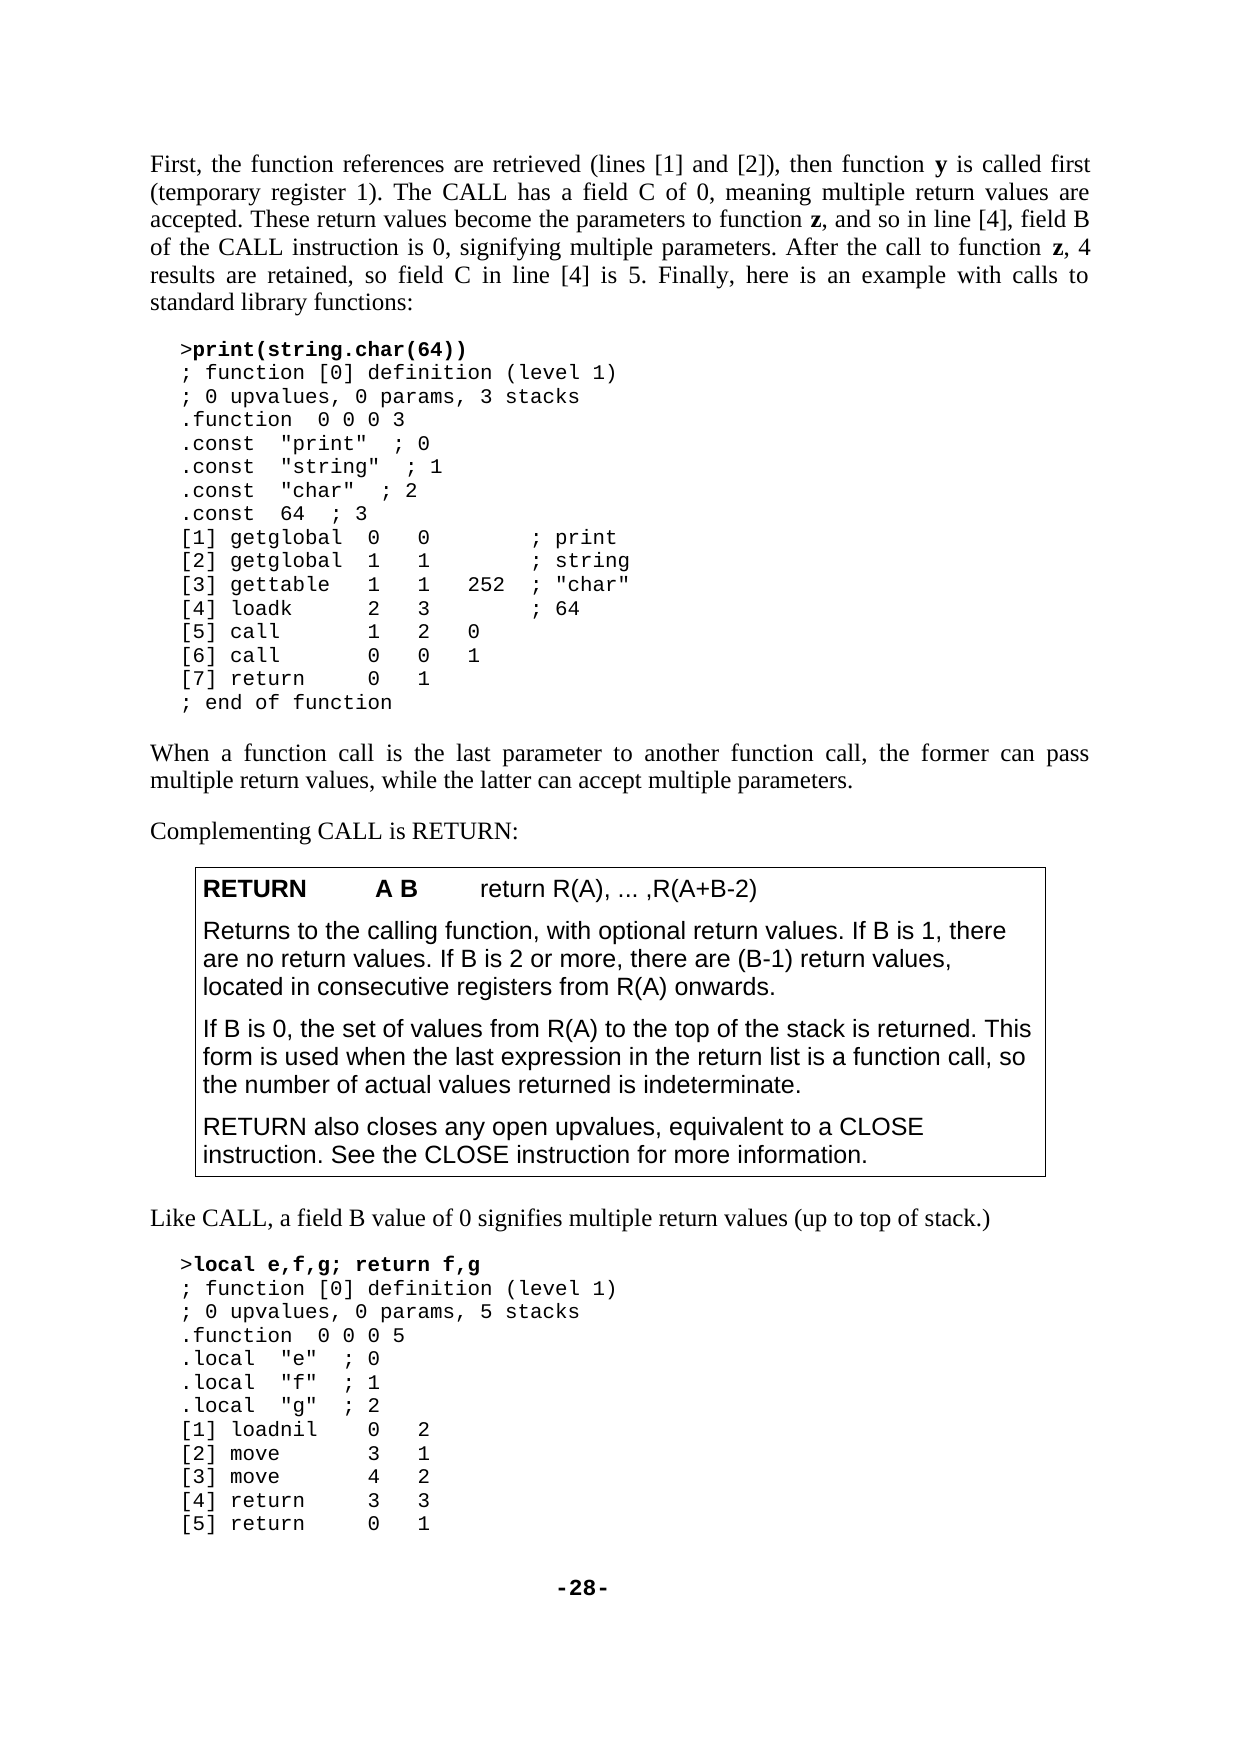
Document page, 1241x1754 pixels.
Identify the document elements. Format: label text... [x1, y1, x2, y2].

text [3] move 4 2 [180, 1466, 1091, 1490]
text [2] getglobal 1 1 ; string [180, 551, 1091, 574]
text [1] getglobal 0 0 ; print [180, 527, 1091, 551]
text [4] return 3 3 [180, 1490, 1091, 1513]
text [2] move 3 1 [180, 1443, 1091, 1466]
text >local e,f,g; return f,g [180, 1254, 1091, 1278]
text .function 0 0 0 3 [180, 409, 1091, 433]
text ; function [0] definition (level 1) [180, 362, 1091, 386]
text ; end of function [180, 692, 1091, 715]
text .local "e" ; 0 [180, 1348, 1091, 1372]
text [5] return 0 1 [180, 1513, 1091, 1537]
text Like CALL, a field B value of 0 signifies multiple return values (up to top of stack.) [150, 1204, 1091, 1232]
text .const "char" ; 2 [180, 480, 1091, 503]
text [1] loadnil 0 2 [180, 1419, 1091, 1443]
text If B is 0, the set of values from R(A) to the top of the stack is returned. This form is used when the last expression in the return list is a function call, so the number of actual values returned is indeterminate. [196, 1007, 1045, 1099]
text First, the function references are retrieved (lines [1] and [2]), then function y is called first (temporary register 1). The CALL has a field C of 0, meaning multiple return values are accepted. These return values become the parameters to function z, and so in line [4], field B of the CALL instruction is 0, signifying multiple parameters. After the call to function z, 4 results are retained, so field C in line [4] is 5. Finally, here is an example with calls to standard library functions: [150, 150, 1091, 316]
text .local "f" ; 1 [180, 1372, 1091, 1396]
text ; 0 upvalues, 0 params, 5 stacks [180, 1301, 1091, 1325]
text .function 0 0 0 5 [180, 1325, 1091, 1348]
text >print(string.char(64)) [180, 339, 1091, 362]
text RETURN also closes any open upvalues, equivalent to a CLOSE instruction. See the CLOSE instruction for more information. [196, 1105, 1045, 1176]
text .const "print" ; 0 [180, 433, 1091, 456]
text .local "g" ; 2 [180, 1396, 1091, 1419]
text Complementing CALL is RETURN: [150, 817, 1091, 844]
text ; function [0] definition (level 1) [180, 1278, 1091, 1301]
text .const 64 ; 3 [180, 503, 1091, 527]
text ; 0 upvalues, 0 params, 3 stacks [180, 386, 1091, 409]
text Returns to the calling function, with optional return values. If B is 1, there are no return values. If B is 2 or more, there are (B-1) return values, located in consecutive registers from R(A) onwards. [196, 909, 1045, 1001]
text [6] call 0 0 1 [180, 645, 1091, 668]
text [7] return 0 1 [180, 668, 1091, 692]
text When a function call is the last parameter to another function call, the former can pass multiple return values, while the latter can accept multiple parameters. [150, 739, 1091, 794]
text .const "string" ; 1 [180, 456, 1091, 480]
text [4] loadk 2 3 ; 64 [180, 598, 1091, 621]
text [3] gettable 1 1 252 ; "char" [180, 574, 1091, 598]
text RETURN A B return R(A), ... ,R(A+B-2) [196, 868, 1045, 903]
text [5] call 1 2 0 [180, 621, 1091, 645]
